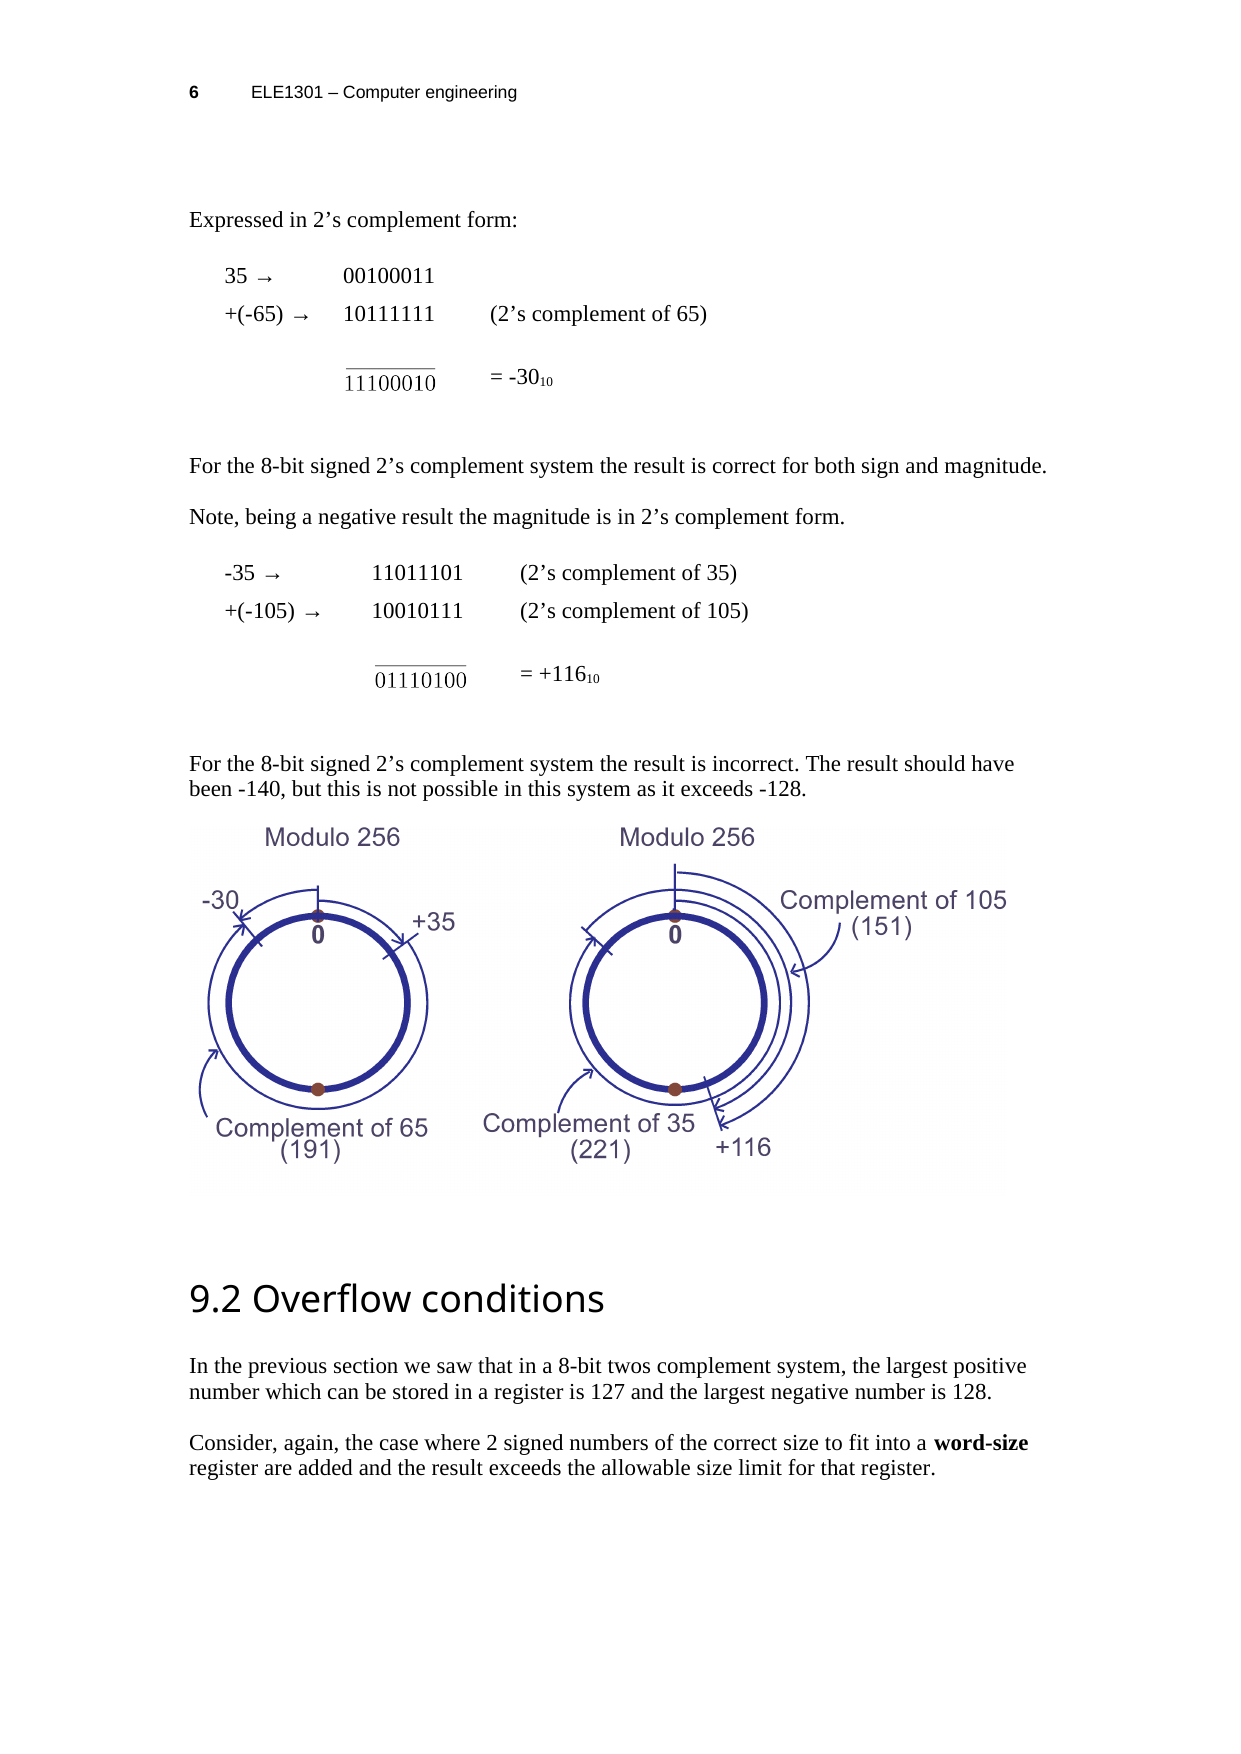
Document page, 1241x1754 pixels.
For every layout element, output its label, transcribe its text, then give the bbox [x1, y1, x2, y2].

text Note, being a negative result the magnitude is in 2’s complement form. [189, 504, 1051, 529]
picture [188, 826, 1008, 1196]
table_header 11011101 [371, 554, 520, 592]
table_header [490, 257, 753, 295]
table_cell [224, 629, 371, 655]
table_cell [343, 332, 490, 358]
text For the 8-bit signed 2’s complement system the result is correct for both sign and magnitude. [189, 453, 1051, 479]
table_cell +(-65) → [224, 295, 343, 332]
text Consider, again, the case where 2 signed numbers of the correct size to fit into a word-size register are added and the result exceeds the allowable size limit for that register. [189, 1429, 1051, 1480]
table_header 35 → [224, 257, 343, 295]
table_cell (2’s complement of 105) [520, 592, 814, 629]
subtitle Overflow conditions [189, 1273, 1051, 1324]
table_cell [520, 629, 814, 655]
table_header -35 → [224, 554, 371, 592]
table_cell 10010111 [371, 592, 520, 629]
table_cell [224, 655, 371, 700]
table_cell (2’s complement of 65) [490, 295, 753, 332]
table_cell [343, 358, 490, 403]
text Expressed in 2’s complement form: [189, 207, 1051, 232]
table_cell [224, 332, 343, 358]
table_cell [371, 629, 520, 655]
table_cell +(-105) → [224, 592, 371, 629]
table_cell [371, 655, 520, 700]
table_cell [224, 358, 343, 403]
text For the 8-bit signed 2’s complement system the result is incorrect. The result should have been -140, but this is not possible in this system as it exceeds -128. [189, 750, 1051, 801]
table_cell [490, 332, 753, 358]
table_cell = +11610 [520, 655, 814, 700]
text In the previous section we saw that in a 8-bit twos complement system, the largest positive number which can be stored in a register is 127 and the largest negative number is 128. [189, 1353, 1051, 1404]
table_cell = -3010 [490, 358, 753, 403]
table_header (2’s complement of 35) [520, 554, 814, 592]
table_cell 10111111 [343, 295, 490, 332]
table_header 00100011 [343, 257, 490, 295]
